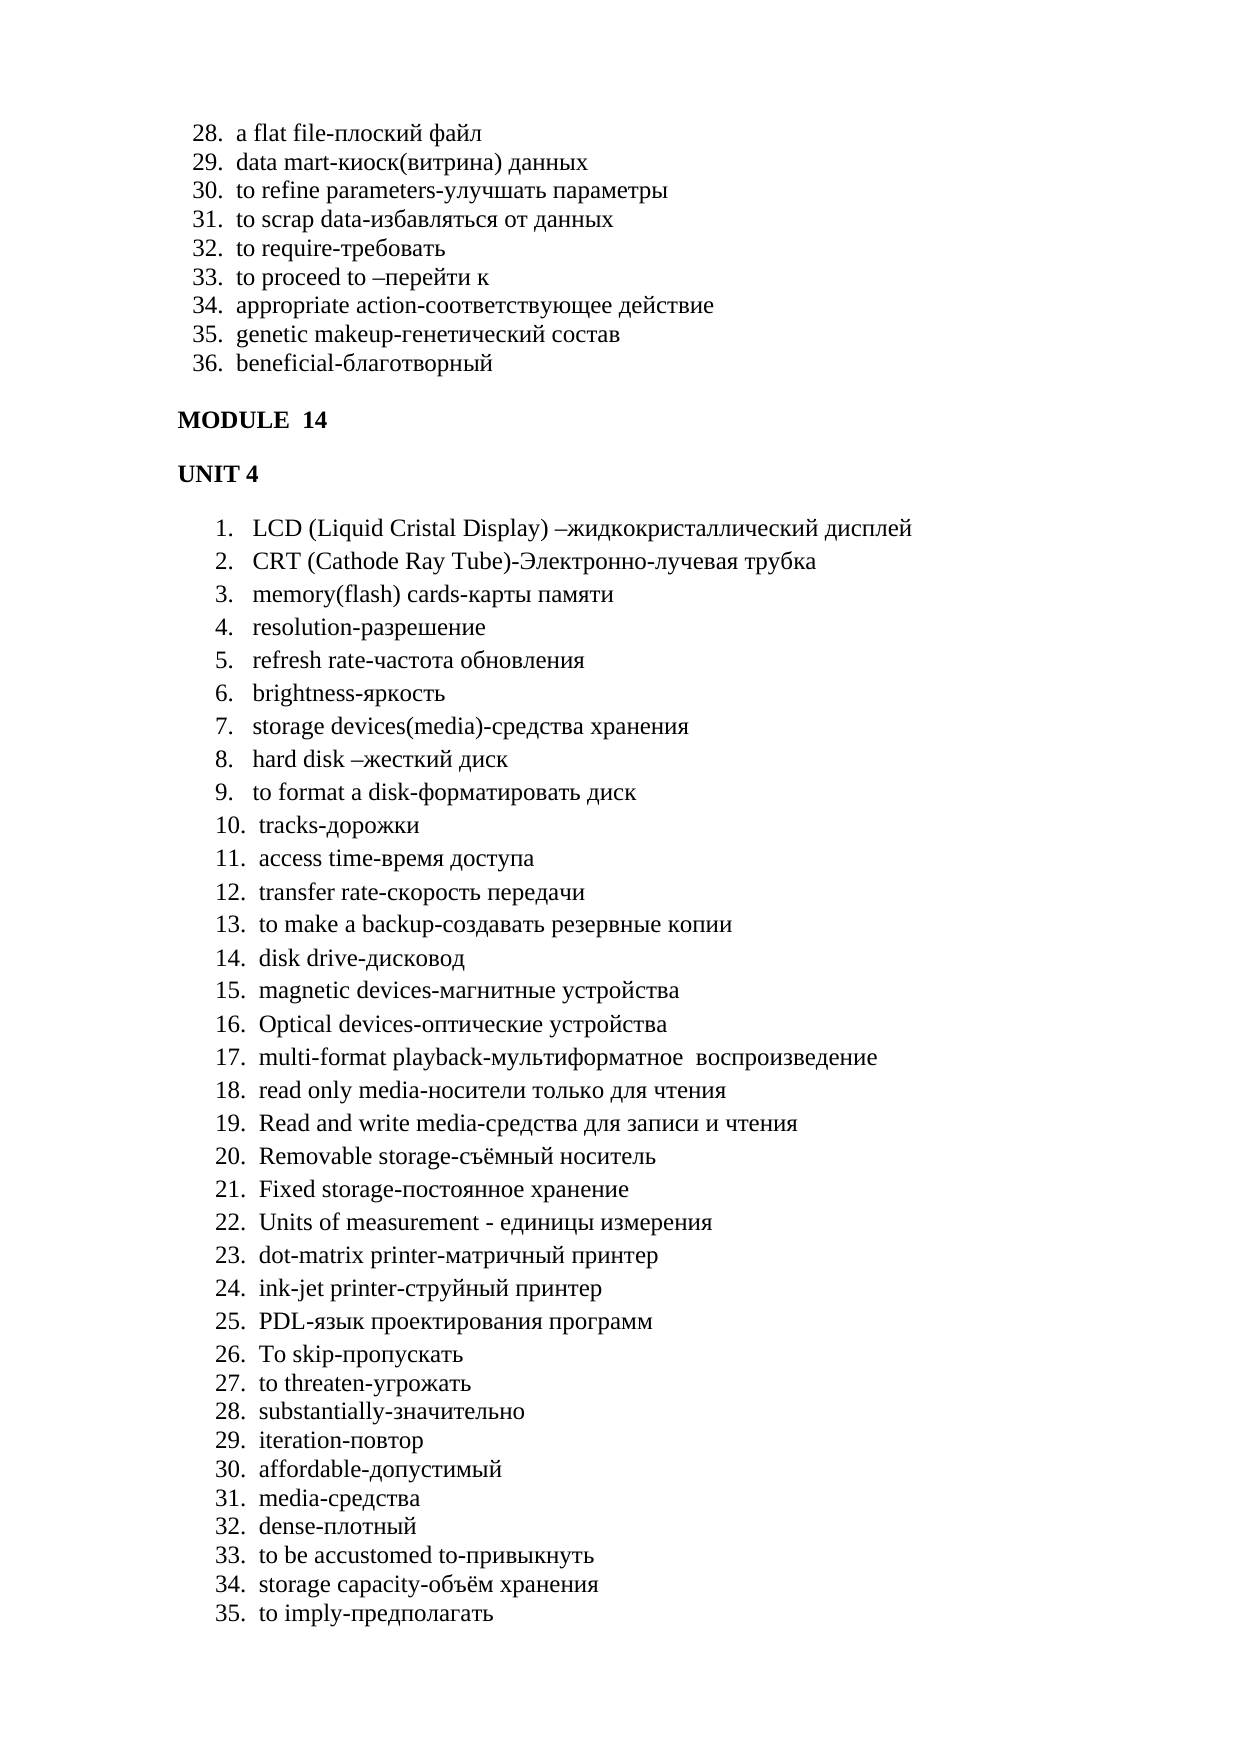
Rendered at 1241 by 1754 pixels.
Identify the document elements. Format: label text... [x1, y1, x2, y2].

list Read and write media-средства для записи и чтения [215, 1108, 1152, 1136]
list iteration-повтор [215, 1425, 1152, 1454]
list Optical devices-оптические устройства [215, 1009, 1152, 1037]
list to require-требовать [192, 233, 1152, 262]
list to threaten-угрожать [215, 1368, 1152, 1396]
list LCD (Liquid Cristal Display) –жидкокристаллический дисплей [215, 513, 1152, 542]
list CRT (Cathode Ray Tube)-Электронно-лучевая трубка [215, 546, 1152, 575]
list Removable storage-съёмный носитель [215, 1141, 1152, 1169]
list to imply-предполагать [215, 1598, 1152, 1626]
list Units of measurement - единицы измерения [215, 1207, 1152, 1236]
text MODULE 14 [177, 406, 1152, 434]
list to proceed to –перейти к [192, 262, 1152, 291]
list PDL-язык проектирования программ [215, 1306, 1152, 1334]
list beneficial-благотворный [192, 348, 1152, 377]
list substantially-значительно [215, 1396, 1152, 1425]
list memory(flash) cards-карты памяти [215, 579, 1152, 608]
list affordable-допустимый [215, 1454, 1152, 1483]
list storage capacity-объём хранения [215, 1569, 1152, 1598]
list multi-format playback-мультиформатное воспроизведение [215, 1042, 1152, 1070]
list storage devices(media)-средства хранения [215, 711, 1152, 740]
list To skip-пропускать [215, 1339, 1152, 1368]
list genetic makeup-генетический состав [192, 319, 1152, 348]
list appropriate action-соответствующее действие [192, 291, 1152, 319]
list tracks-дорожки [215, 811, 1152, 839]
list to format a disk-форматировать диск [215, 777, 1152, 806]
list access time-время доступа [215, 843, 1152, 872]
list to scrap data-избавляться от данных [192, 204, 1152, 233]
list media-средства [215, 1483, 1152, 1511]
list magnetic devices-магнитные устройства [215, 976, 1152, 1004]
list to be accustomed to-привыкнуть [215, 1540, 1152, 1569]
list to refine parameters-улучшать параметры [192, 176, 1152, 204]
list dot-matrix printer-матричный принтер [215, 1240, 1152, 1268]
list read only media-носители только для чтения [215, 1075, 1152, 1103]
list disk drive-дисковод [215, 943, 1152, 971]
text UNIT 4 [177, 459, 1152, 488]
list resolution-разрешение [215, 612, 1152, 641]
list hard disk –жесткий диск [215, 744, 1152, 773]
list brightness-яркость [215, 678, 1152, 707]
list transfer rate-скорость передачи [215, 877, 1152, 905]
list Fixed storage-постоянное хранение [215, 1174, 1152, 1202]
list to make a backup-создавать резервные копии [215, 909, 1152, 938]
list a flat file-плоский файл [192, 118, 1152, 147]
list dense-плотный [215, 1511, 1152, 1540]
list data mart-киоск(витрина) данных [192, 147, 1152, 176]
list ink-jet printer-струйный принтер [215, 1273, 1152, 1302]
list refresh rate-частота обновления [215, 645, 1152, 674]
